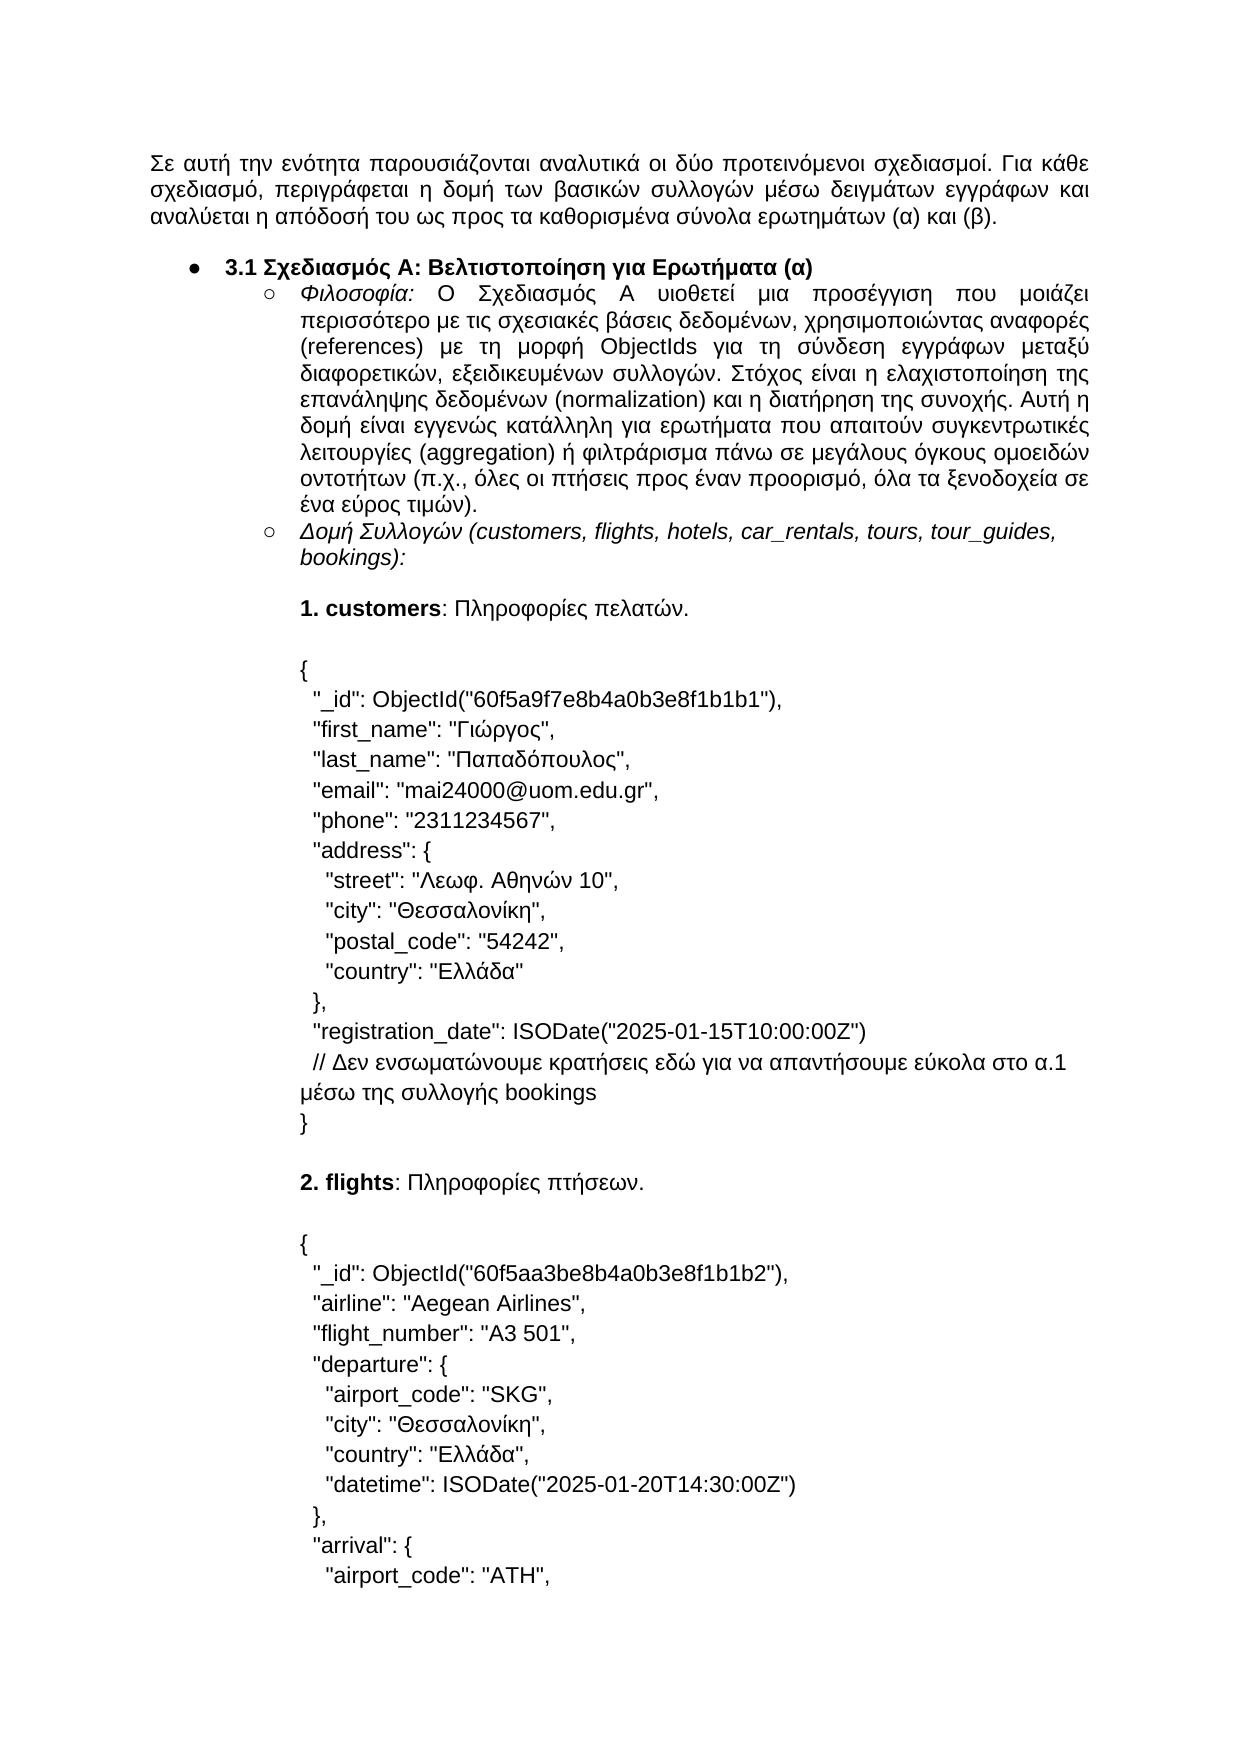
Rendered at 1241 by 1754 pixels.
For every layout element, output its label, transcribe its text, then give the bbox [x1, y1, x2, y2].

text }, [300, 988, 1090, 1014]
text { [300, 656, 1090, 682]
list Δομή Συλλογών (customers, flights, hotels, car_rentals, tours, tour_guides, bookings): [262, 518, 1090, 570]
list Φιλοσοφία: Ο Σχεδιασμός Α υιοθετεί μια προσέγγιση που μοιάζει περισσότερο με τις σχεσιακές βάσεις δεδομένων, χρησιμοποιώντας αναφορές (references) με τη μορφή ObjectIds για τη σύνδεση εγγράφων μεταξύ διαφορετικών, εξειδικευμένων συλλογών. Στόχος είναι η ελαχιστοποίηση της επανάληψης δεδομένων (normalization) και η διατήρηση της συνοχής. Αυτή η δομή είναι εγγενώς κατάλληλη για ερωτήματα που απαιτούν συγκεντρωτικές λειτουργίες (aggregation) ή φιλτράρισμα πάνω σε μεγάλους όγκους ομοειδών οντοτήτων (π.χ., όλες οι πτήσεις προς έναν προορισμό, όλα τα ξενοδοχεία σε ένα εύρος τιμών). [262, 280, 1090, 518]
text "datetime": ISODate("2025-01-20T14:30:00Z") [300, 1471, 1090, 1498]
text "flight_number": "A3 501", [300, 1320, 1090, 1347]
text "arrival": { [300, 1532, 1090, 1558]
text "airport_code": "SKG", [300, 1381, 1090, 1407]
text "country": "Ελλάδα" [300, 958, 1090, 984]
text "_id": ObjectId("60f5aa3be8b4a0b3e8f1b1b2"), [300, 1260, 1090, 1286]
text "street": "Λεωφ. Αθηνών 10", [300, 867, 1090, 893]
text { [300, 1230, 1090, 1256]
text "departure": { [300, 1351, 1090, 1377]
text "city": "Θεσσαλονίκη", [300, 1411, 1090, 1437]
text "country": "Ελλάδα", [300, 1441, 1090, 1467]
text "postal_code": "54242", [300, 928, 1090, 954]
text "address": { [300, 837, 1090, 863]
text } [300, 1109, 1090, 1135]
text "airline": "Aegean Airlines", [300, 1290, 1090, 1316]
text "email": "mai24000@uom.edu.gr", [300, 777, 1090, 803]
text "registration_date": ISODate("2025-01-15T10:00:00Z") [300, 1018, 1090, 1044]
text "airport_code": "ATH", [300, 1562, 1090, 1588]
text "last_name": "Παπαδόπουλος", [300, 746, 1090, 773]
text Σε αυτή την ενότητα παρουσιάζονται αναλυτικά οι δύο προτεινόμενοι σχεδιασμοί. Για κάθε σχεδιασμό, περιγράφεται η δομή των βασικών συλλογών μέσω δειγμάτων εγγράφων και αναλύεται η απόδοσή του ως προς τα καθορισμένα σύνολα ερωτημάτων (α) και (β). [150, 150, 1090, 229]
text 2. flights: Πληροφορίες πτήσεων. [300, 1169, 1090, 1226]
text 1. customers: Πληροφορίες πελατών. [300, 595, 1090, 622]
text // Δεν ενσωματώνουμε κρατήσεις εδώ για να απαντήσουμε εύκολα στο α.1 μέσω της συλλογής bookings [300, 1048, 1090, 1105]
list 3.1 Σχεδιασμός Α: Βελτιστοποίηση για Ερωτήματα (α) [187, 254, 1090, 280]
text "city": "Θεσσαλονίκη", [300, 897, 1090, 924]
text "first_name": "Γιώργος", [300, 716, 1090, 742]
text }, [300, 1502, 1090, 1528]
text "_id": ObjectId("60f5a9f7e8b4a0b3e8f1b1b1"), [300, 686, 1090, 712]
text "phone": "2311234567", [300, 807, 1090, 833]
